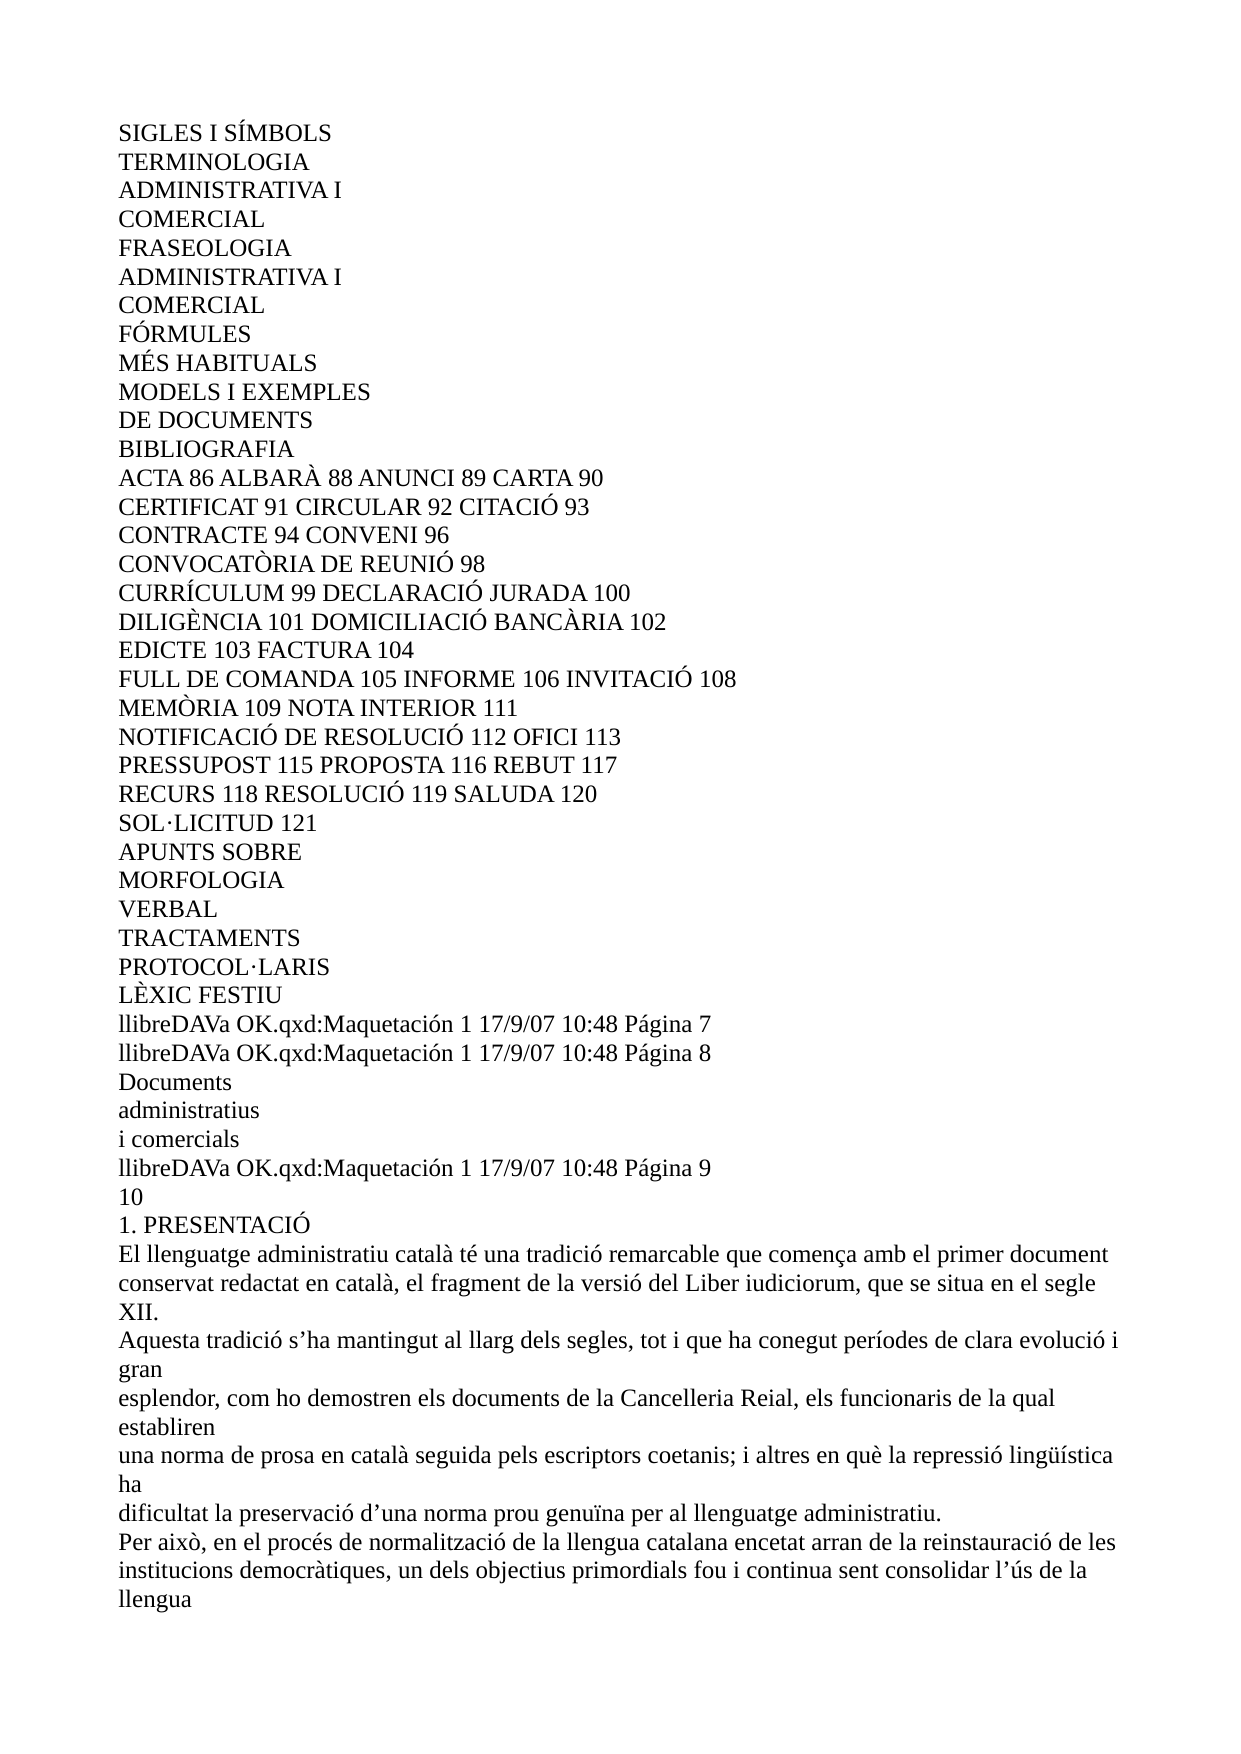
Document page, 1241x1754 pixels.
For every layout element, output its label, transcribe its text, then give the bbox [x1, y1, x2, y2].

text SIGLES I SÍMBOLS [118, 118, 1122, 147]
text MORFOLOGIA [118, 866, 1122, 894]
text llibreDAVa OK.qxd:Maquetación 1 17/9/07 10:48 Página 8 [118, 1038, 1122, 1067]
text CONTRACTE 94 CONVENI 96 [118, 521, 1122, 549]
text COMERCIAL [118, 291, 1122, 319]
text llibreDAVa OK.qxd:Maquetación 1 17/9/07 10:48 Página 9 [118, 1153, 1122, 1182]
text SOL·LICITUD 121 [118, 808, 1122, 837]
text RECURS 118 RESOLUCIÓ 119 SALUDA 120 [118, 779, 1122, 808]
text MEMÒRIA 109 NOTA INTERIOR 111 [118, 693, 1122, 722]
text FÓRMULES [118, 319, 1122, 348]
text dificultat la preservació d’una norma prou genuïna per al llenguatge administratiu. [118, 1498, 1122, 1527]
text 10 [118, 1182, 1122, 1211]
text El llenguatge administratiu català té una tradició remarcable que comença amb el primer document [118, 1239, 1122, 1268]
text CURRÍCULUM 99 DECLARACIÓ JURADA 100 [118, 578, 1122, 607]
text Per això, en el procés de normalització de la llengua catalana encetat arran de la reinstauració de les [118, 1527, 1122, 1556]
text MODELS I EXEMPLES [118, 377, 1122, 406]
text TRACTAMENTS [118, 923, 1122, 952]
text ADMINISTRATIVA I [118, 262, 1122, 291]
text ACTA 86 ALBARÀ 88 ANUNCI 89 CARTA 90 [118, 463, 1122, 492]
text CERTIFICAT 91 CIRCULAR 92 CITACIÓ 93 [118, 492, 1122, 521]
text PRESSUPOST 115 PROPOSTA 116 REBUT 117 [118, 751, 1122, 779]
text esplendor, com ho demostren els documents de la Cancelleria Reial, els funcionaris de la qual establiren [118, 1383, 1122, 1441]
text conservat redactat en català, el fragment de la versió del Liber iudiciorum, que se situa en el segle XII. [118, 1268, 1122, 1326]
text NOTIFICACIÓ DE RESOLUCIÓ 112 OFICI 113 [118, 722, 1122, 751]
text VERBAL [118, 894, 1122, 923]
text DILIGÈNCIA 101 DOMICILIACIÓ BANCÀRIA 102 [118, 607, 1122, 636]
text Documents [118, 1067, 1122, 1096]
text COMERCIAL [118, 204, 1122, 233]
text Aquesta tradició s’ha mantingut al llarg dels segles, tot i que ha conegut períodes de clara evolució i gran [118, 1326, 1122, 1383]
text TERMINOLOGIA [118, 147, 1122, 176]
text FULL DE COMANDA 105 INFORME 106 INVITACIÓ 108 [118, 664, 1122, 693]
text 1. PRESENTACIÓ [118, 1211, 1122, 1239]
text i comercials [118, 1124, 1122, 1153]
text administratius [118, 1096, 1122, 1124]
text EDICTE 103 FACTURA 104 [118, 636, 1122, 664]
text una norma de prosa en català seguida pels escriptors coetanis; i altres en què la repressió lingüística ha [118, 1441, 1122, 1498]
text LÈXIC FESTIU [118, 981, 1122, 1009]
text MÉS HABITUALS [118, 348, 1122, 377]
text institucions democràtiques, un dels objectius primordials fou i continua sent consolidar l’ús de la llengua [118, 1556, 1122, 1613]
text BIBLIOGRAFIA [118, 434, 1122, 463]
text CONVOCATÒRIA DE REUNIÓ 98 [118, 549, 1122, 578]
text DE DOCUMENTS [118, 406, 1122, 434]
text ADMINISTRATIVA I [118, 176, 1122, 204]
text PROTOCOL·LARIS [118, 952, 1122, 981]
text llibreDAVa OK.qxd:Maquetación 1 17/9/07 10:48 Página 7 [118, 1009, 1122, 1038]
text APUNTS SOBRE [118, 837, 1122, 866]
text FRASEOLOGIA [118, 233, 1122, 262]
